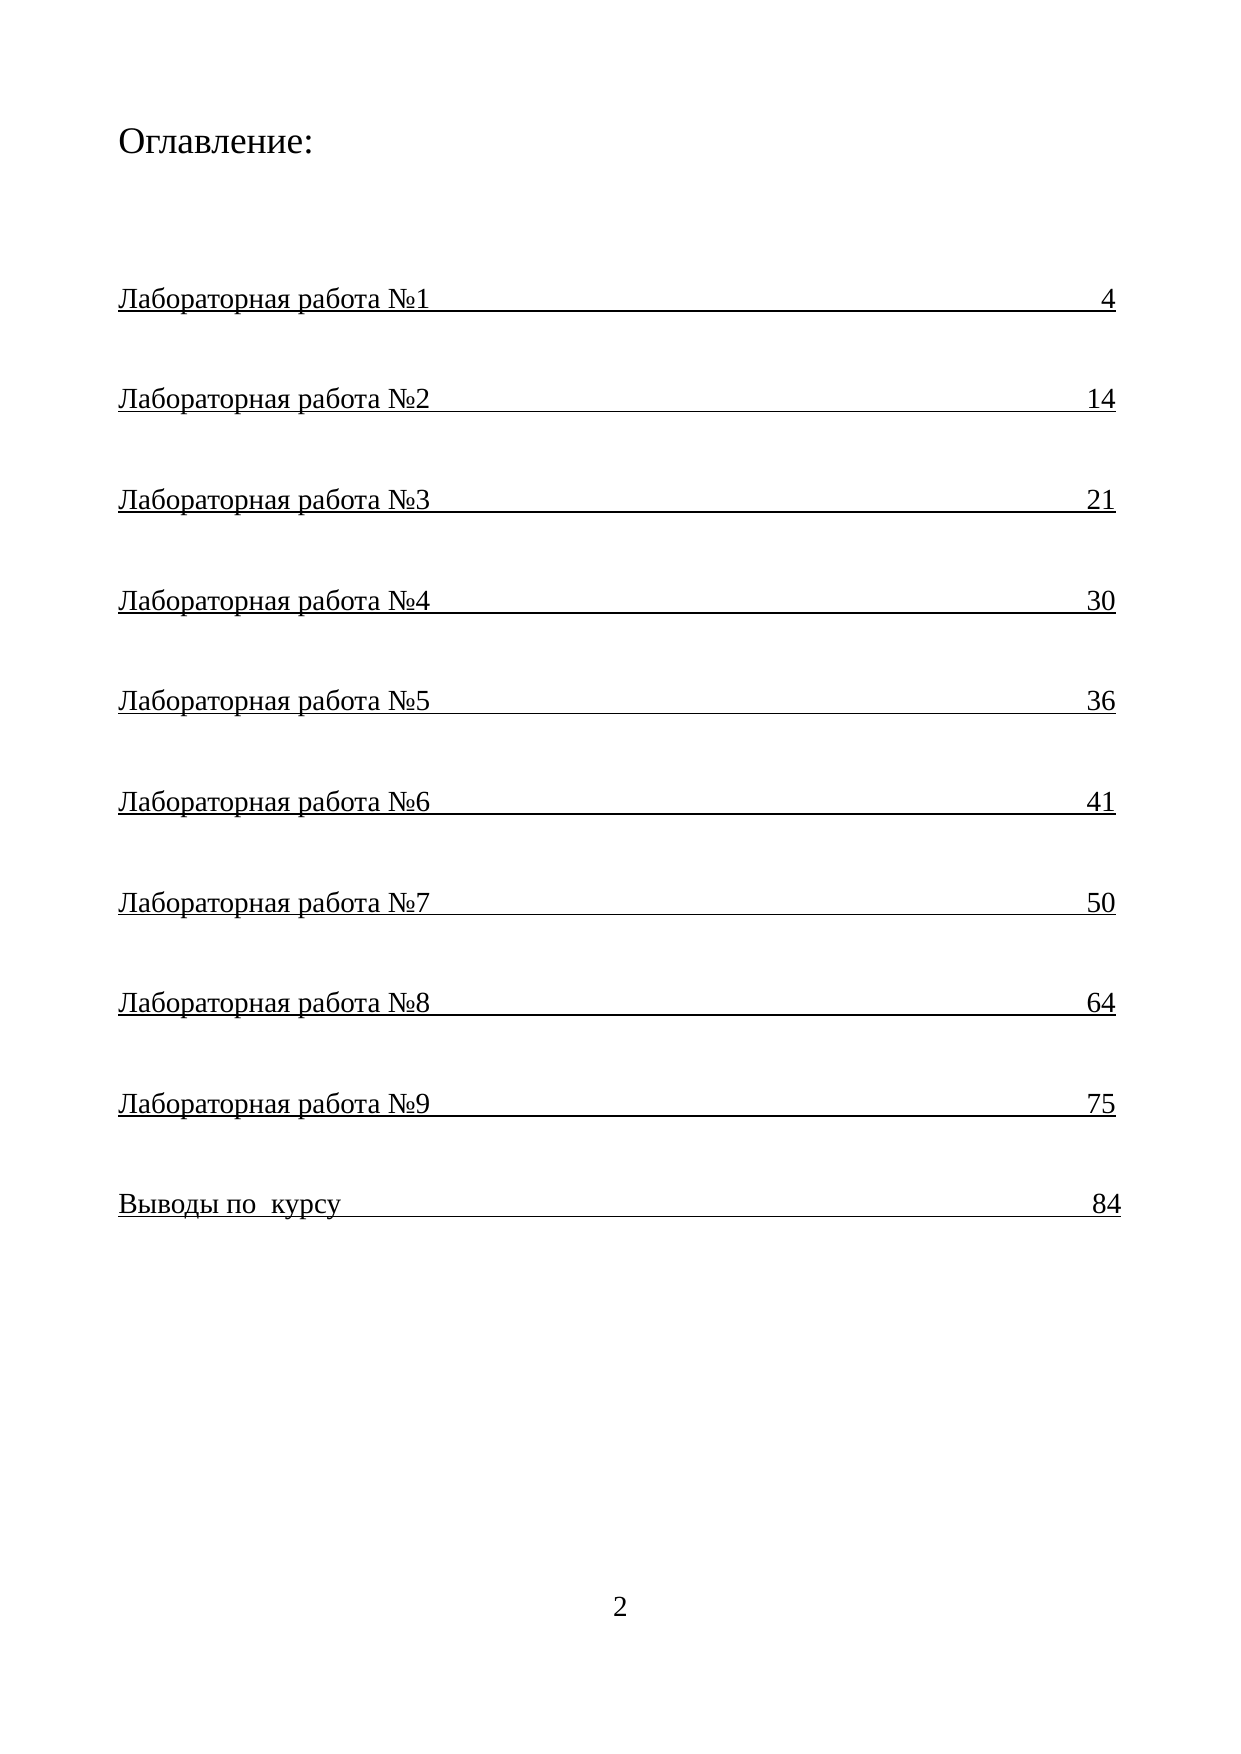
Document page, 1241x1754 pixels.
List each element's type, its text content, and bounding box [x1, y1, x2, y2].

text Лабораторная работа №7 50 [118, 885, 1122, 918]
text Лабораторная работа №6 41 [118, 784, 1122, 818]
text Лабораторная работа №8 64 [118, 985, 1122, 1019]
text Лабораторная работа №3 21 [118, 482, 1122, 516]
text 2 [118, 1589, 1122, 1623]
text Лабораторная работа №2 14 [118, 382, 1122, 415]
text Лабораторная работа №4 30 [118, 583, 1122, 616]
text Лабораторная работа №5 36 [118, 683, 1122, 717]
text Оглавление: [118, 118, 1122, 161]
text Лабораторная работа №1 4 [118, 281, 1122, 314]
text Выводы по курсу 84 [118, 1187, 1122, 1220]
text Лабораторная работа №9 75 [118, 1086, 1122, 1119]
